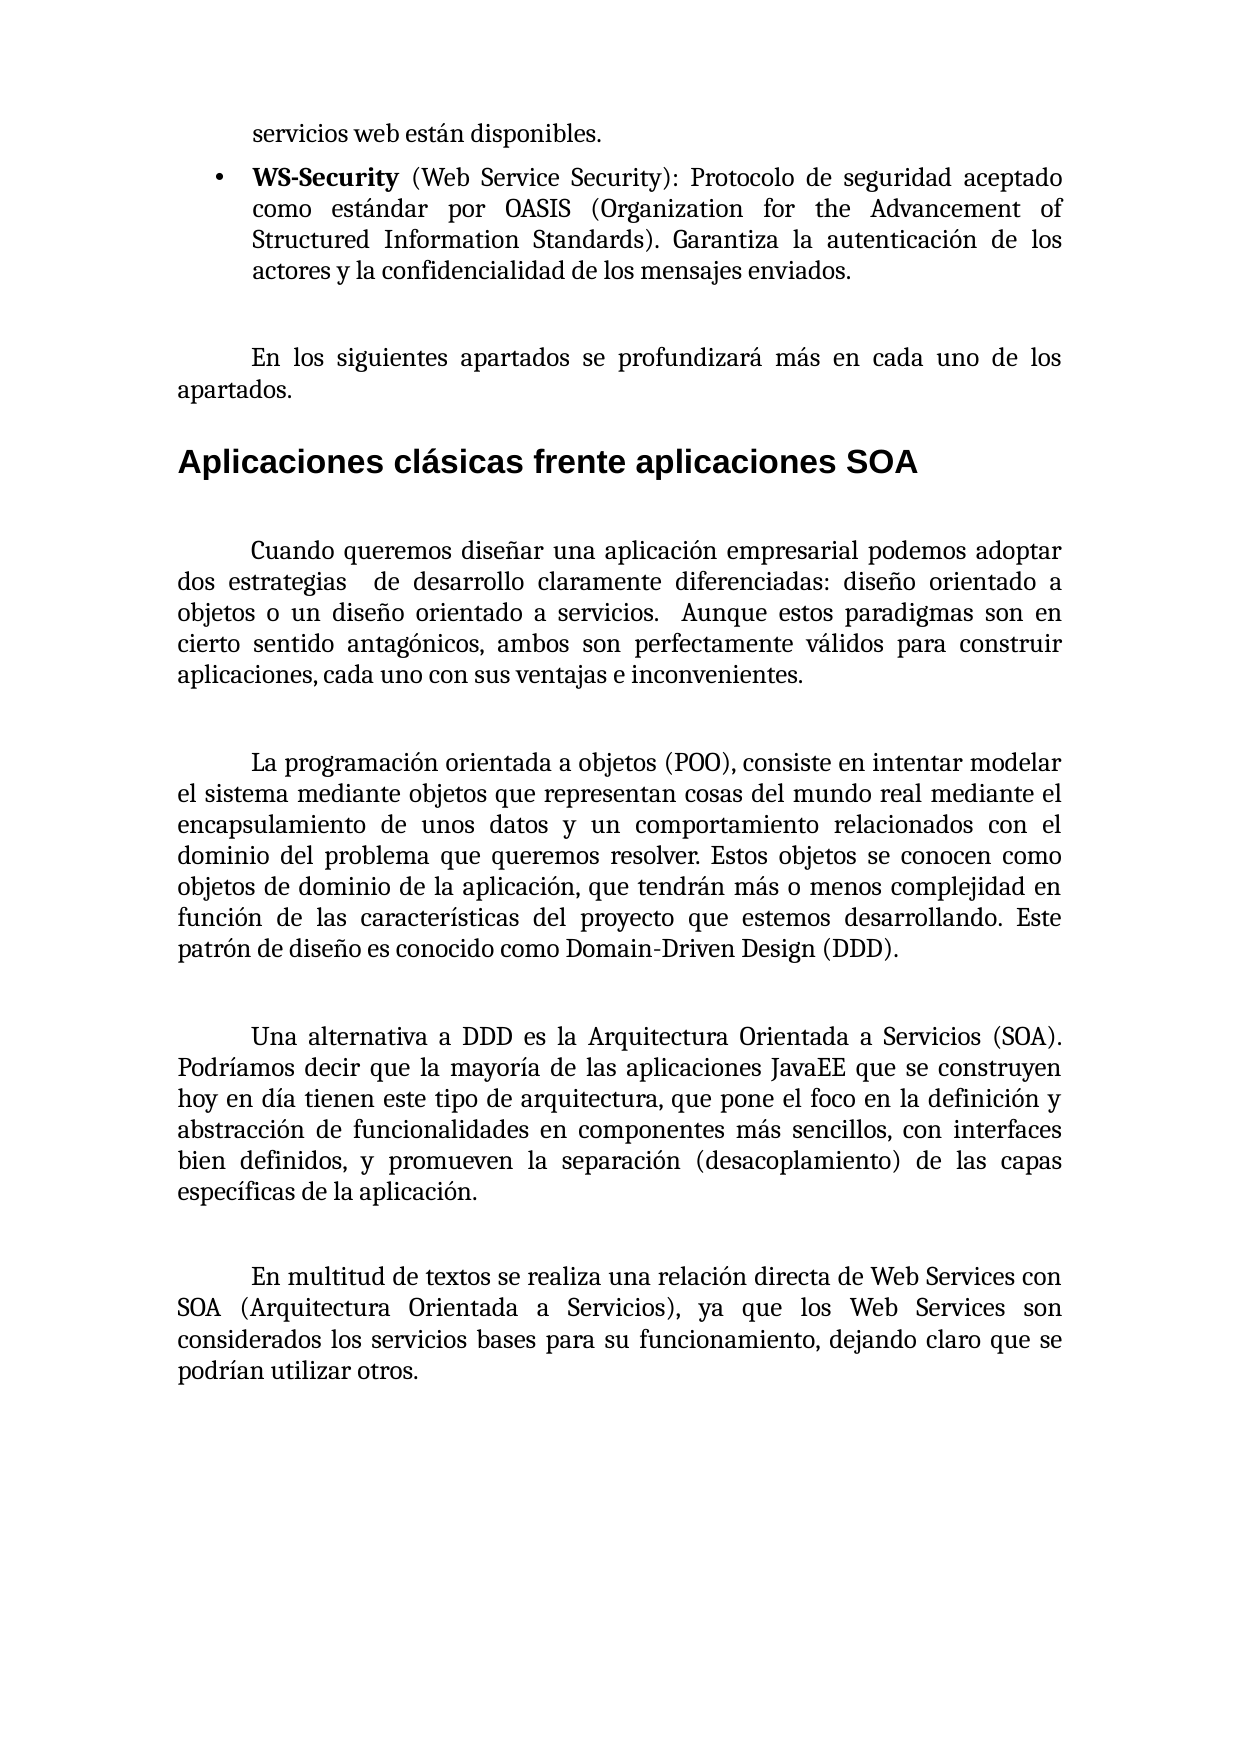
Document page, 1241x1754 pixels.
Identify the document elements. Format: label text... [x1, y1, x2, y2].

list WS-Security (Web Service Security): Protocolo de seguridad aceptado como estándar por OASIS (Organization for the Advancement of Structured Information Standards). Garantiza la autenticación de los actores y la confidencialidad de los mensajes enviados. [215, 162, 1063, 286]
text La programación orientada a objetos (POO), consiste en intentar modelar el sistema mediante objetos que representan cosas del mundo real mediante el encapsulamiento de unos datos y un comportamiento relacionados con el dominio del problema que queremos resolver. Estos objetos se conocen como objetos de dominio de la aplicación, que tendrán más o menos complejidad en función de las características del proyecto que estemos desarrollando. Este patrón de diseño es conocido como Domain-Driven Design (DDD). [177, 747, 1063, 964]
text En los siguientes apartados se profundizará más en cada uno de los apartados. [177, 342, 1063, 405]
text Una alternativa a DDD es la Arquitectura Orientada a Servicios (SOA). Podríamos decir que la mayoría de las aplicaciones JavaEE que se construyen hoy en día tienen este tipo de arquitectura, que pone el foco en la definición y abstracción de funcionalidades en componentes más sencillos, con interfaces bien definidos, y promueven la separación (desacoplamiento) de las capas específicas de la aplicación. [177, 1021, 1063, 1208]
subtitle Aplicaciones clásicas frente aplicaciones SOA [177, 442, 1063, 481]
list servicios web están disponibles. [215, 118, 1063, 149]
text Cuando queremos diseñar una aplicación empresarial podemos adoptar dos estrategias de desarrollo claramente diferenciadas: diseño orientado a objetos o un diseño orientado a servicios. Aunque estos paradigmas son en cierto sentido antagónicos, ambos son perfectamente válidos para construir aplicaciones, cada uno con sus ventajas e inconvenientes. [177, 535, 1063, 690]
text En multitud de textos se realiza una relación directa de Web Services con SOA (Arquitectura Orientada a Servicios), ya que los Web Services son considerados los servicios bases para su funcionamiento, dejando claro que se podrían utilizar otros. [177, 1261, 1063, 1386]
